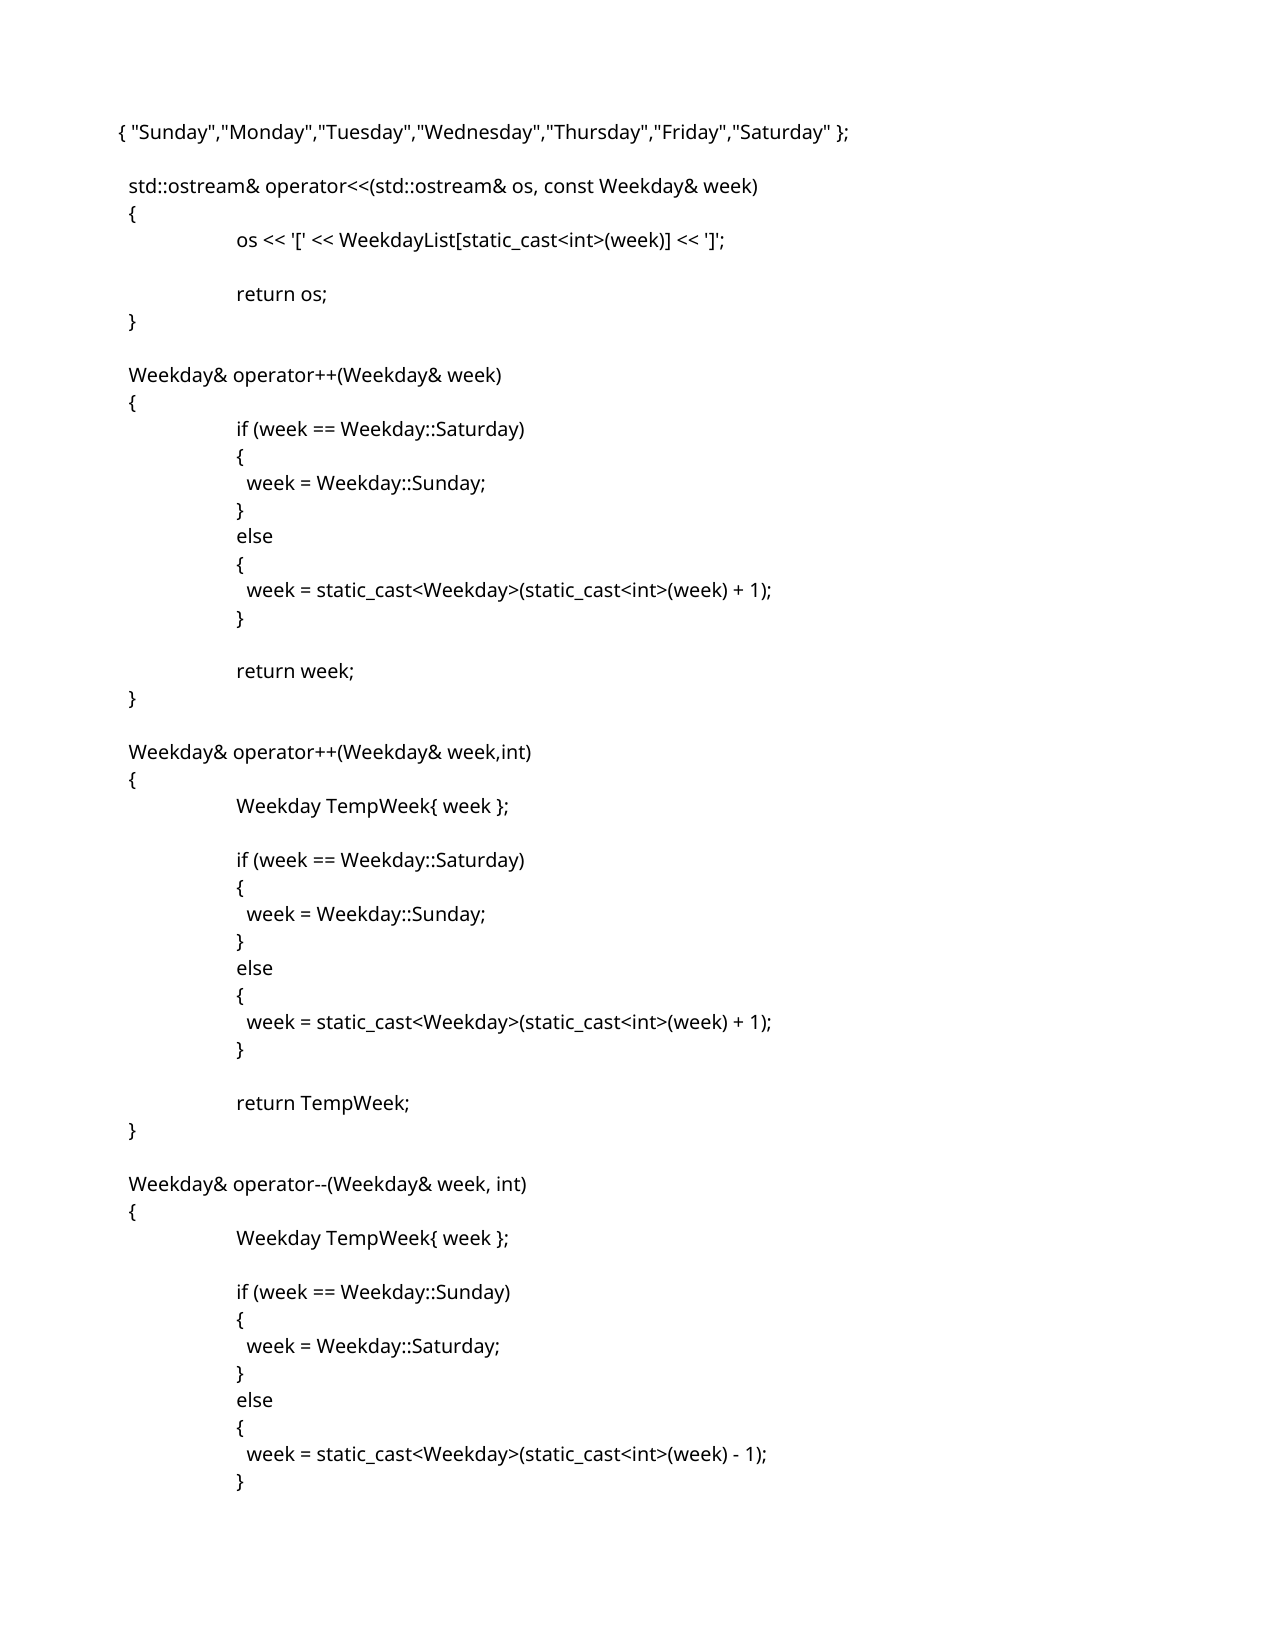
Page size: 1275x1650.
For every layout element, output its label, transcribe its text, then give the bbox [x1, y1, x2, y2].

text if (week == Weekday::Saturday) [118, 847, 1157, 873]
text Weekday TempWeek{ week }; [118, 1224, 1157, 1251]
text } [118, 685, 1157, 712]
text { [118, 766, 1157, 793]
text if (week == Weekday::Saturday) [118, 415, 1157, 442]
text { [118, 981, 1157, 1008]
text os << '[' << WeekdayList[static_cast<int>(week)] << ']'; [118, 226, 1157, 253]
text week = static_cast<Weekday>(static_cast<int>(week) - 1); [118, 1440, 1157, 1467]
text week = static_cast<Weekday>(static_cast<int>(week) + 1); [118, 1008, 1157, 1035]
text else [118, 523, 1157, 550]
text week = Weekday::Sunday; [118, 469, 1157, 496]
text } [118, 927, 1157, 954]
text } [118, 604, 1157, 631]
text Weekday TempWeek{ week }; [118, 793, 1157, 819]
text { [118, 388, 1157, 415]
text std::ostream& operator<<(std::ostream& os, const Weekday& week) [118, 172, 1157, 199]
text Weekday& operator++(Weekday& week,int) [118, 739, 1157, 766]
text } [118, 1116, 1157, 1143]
text { [118, 1413, 1157, 1440]
text return week; [118, 658, 1157, 685]
text { "Sunday","Monday","Tuesday","Wednesday","Thursday","Friday","Saturday" }; [118, 118, 1157, 145]
text week = Weekday::Saturday; [118, 1332, 1157, 1359]
text { [118, 550, 1157, 577]
text Weekday& operator++(Weekday& week) [118, 361, 1157, 388]
text { [118, 199, 1157, 226]
text week = Weekday::Sunday; [118, 901, 1157, 927]
text } [118, 1359, 1157, 1386]
text } [118, 1467, 1157, 1494]
text if (week == Weekday::Sunday) [118, 1278, 1157, 1305]
text else [118, 954, 1157, 981]
text return os; [118, 280, 1157, 307]
text { [118, 873, 1157, 901]
text } [118, 496, 1157, 523]
text week = static_cast<Weekday>(static_cast<int>(week) + 1); [118, 577, 1157, 604]
text { [118, 442, 1157, 469]
text } [118, 1035, 1157, 1062]
text return TempWeek; [118, 1089, 1157, 1116]
text { [118, 1197, 1157, 1224]
text Weekday& operator--(Weekday& week, int) [118, 1170, 1157, 1197]
text } [118, 307, 1157, 334]
text else [118, 1386, 1157, 1413]
text { [118, 1305, 1157, 1332]
